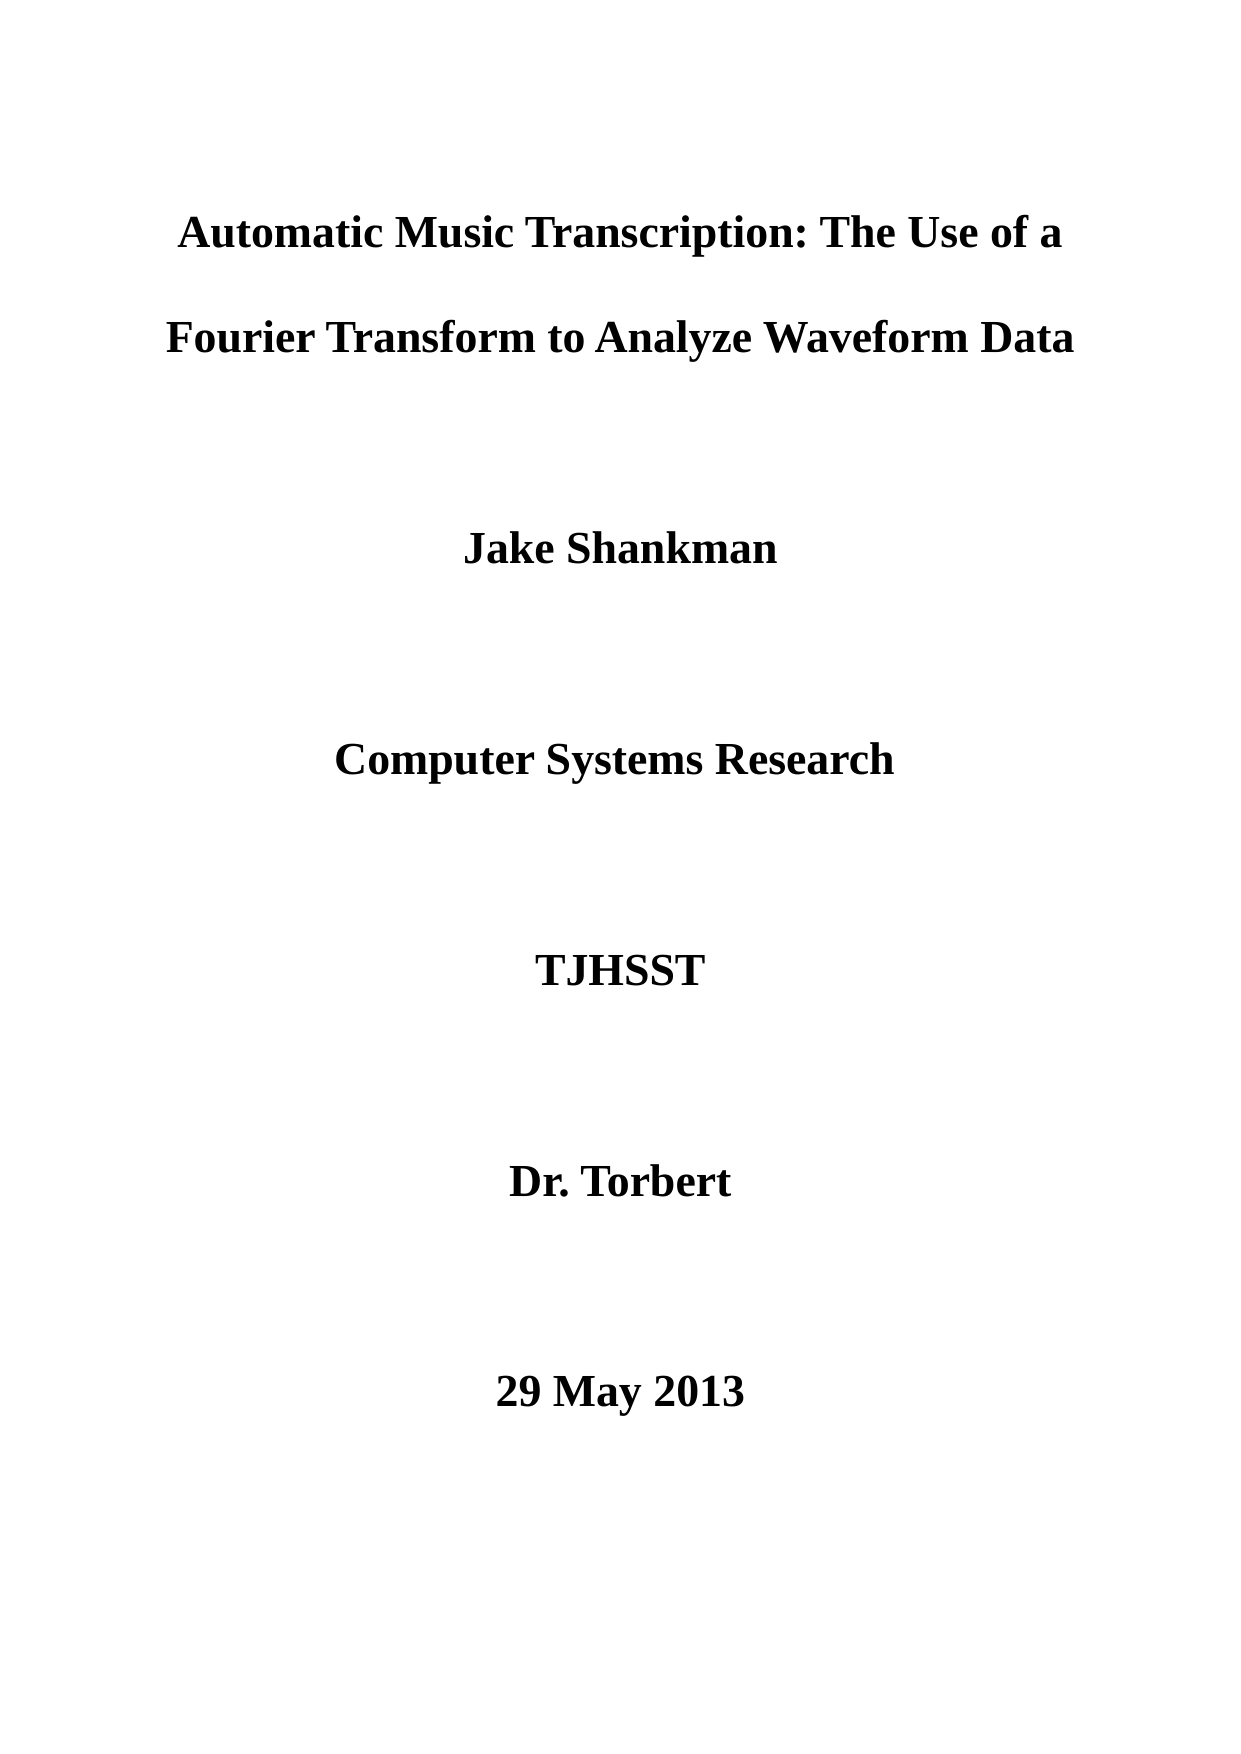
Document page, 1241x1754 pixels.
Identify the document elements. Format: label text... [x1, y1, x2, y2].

text Dr. Torbert [118, 1153, 1122, 1206]
text 29 May 2013 [118, 1364, 1122, 1417]
text Jake Shankman [118, 521, 1122, 573]
text Computer Systems Research [118, 731, 1122, 784]
text Automatic Music Transcription: The Use of a Fourier Transform to Analyze Waveform Data [118, 204, 1122, 362]
text TJHSST [118, 942, 1122, 995]
